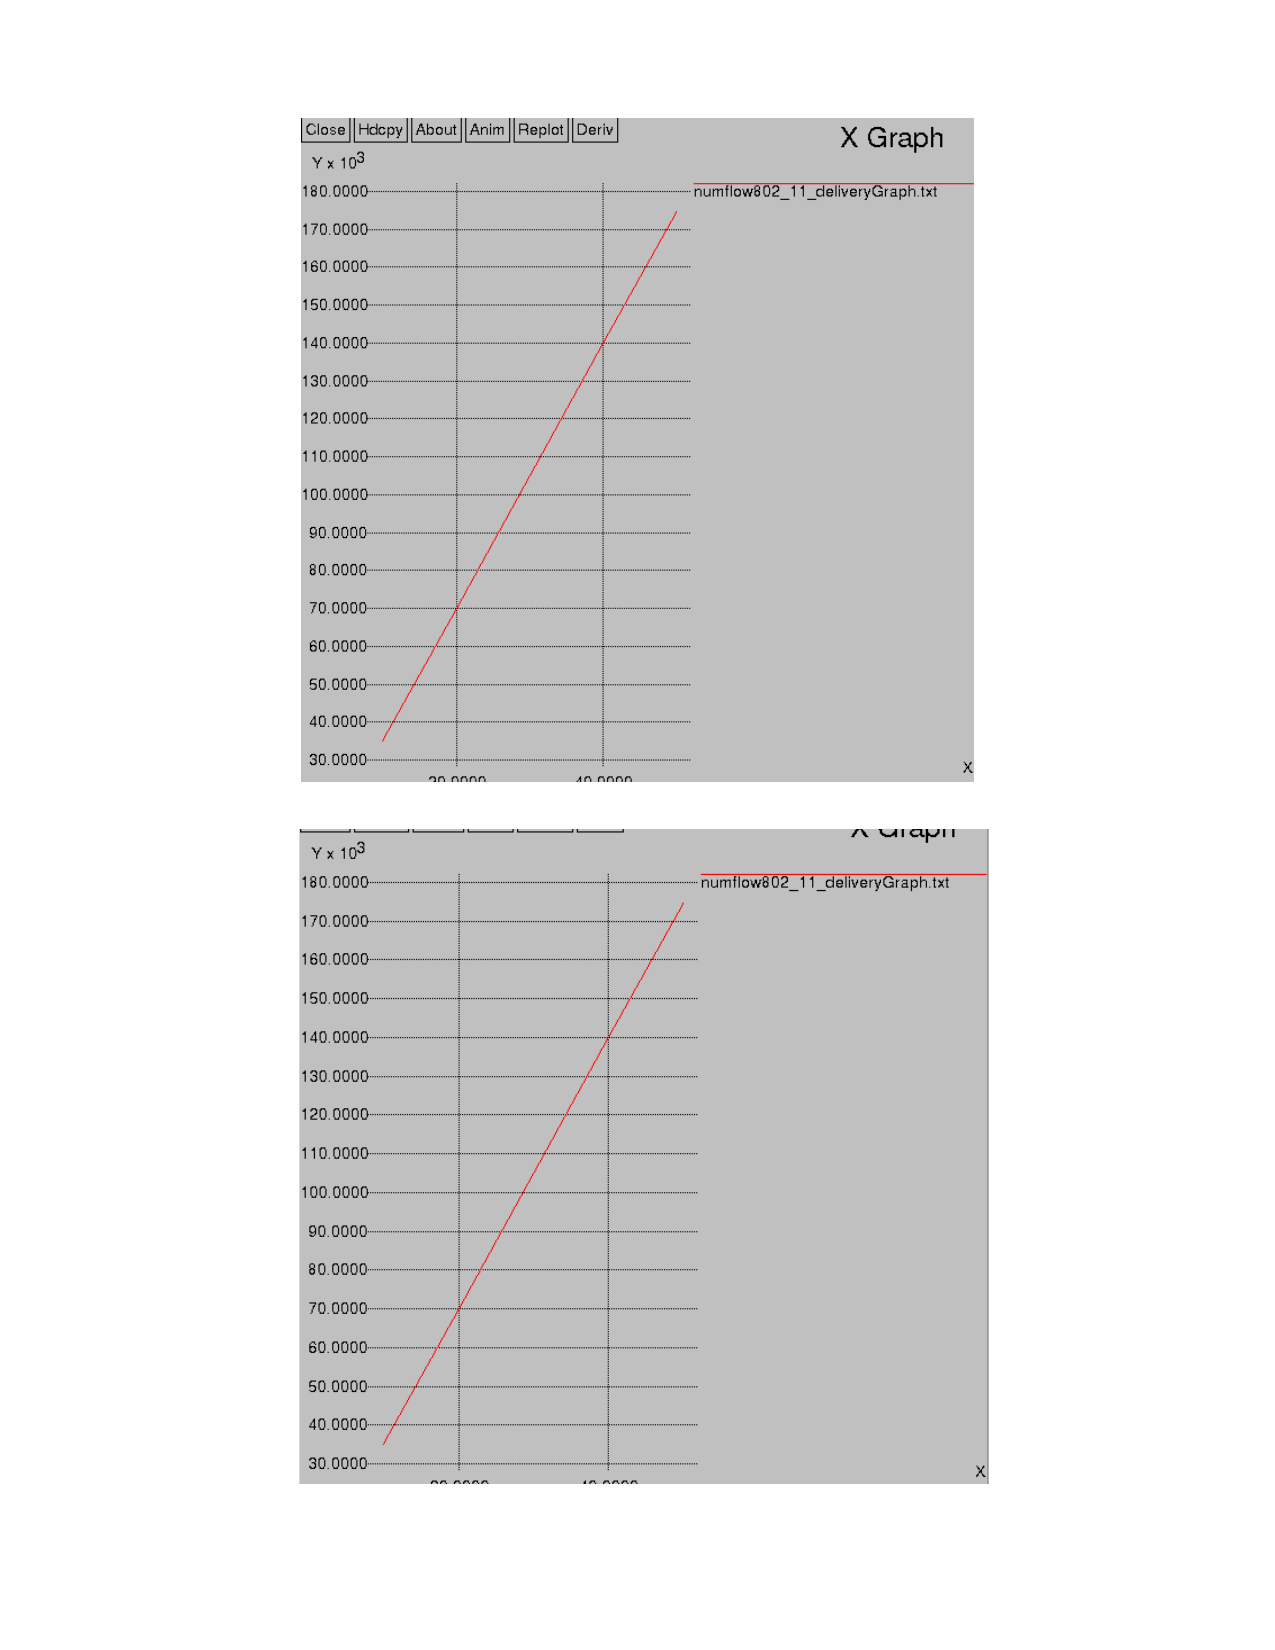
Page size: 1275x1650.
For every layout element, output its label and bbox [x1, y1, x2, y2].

picture [299, 829, 989, 1484]
picture [301, 118, 974, 782]
